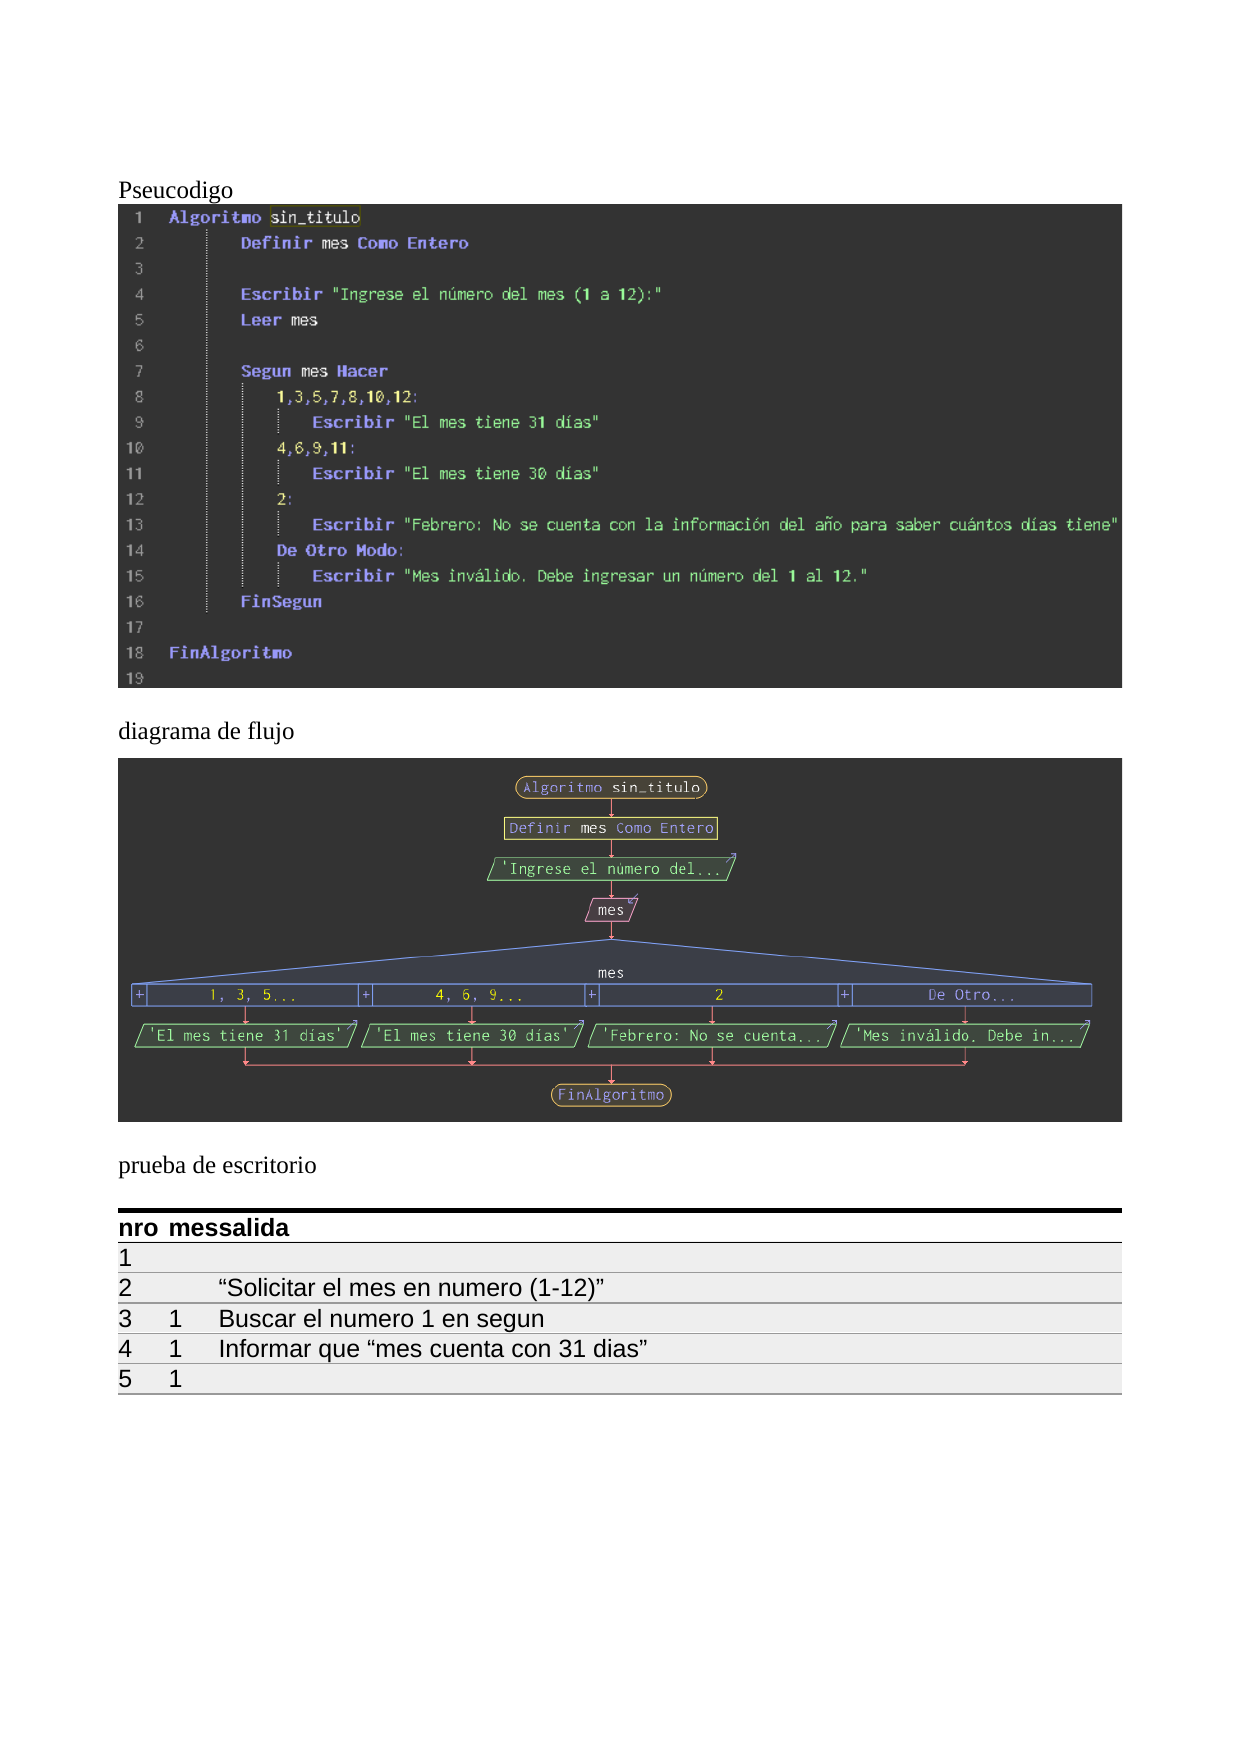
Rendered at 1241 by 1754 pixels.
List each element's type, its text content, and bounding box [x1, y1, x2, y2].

table_header nro [118, 1213, 168, 1241]
text diagrama de flujo [118, 716, 1122, 745]
table_cell [168, 1243, 218, 1272]
table_cell 5 [118, 1364, 168, 1393]
table_cell 3 [118, 1304, 168, 1332]
table_cell 2 [118, 1273, 168, 1302]
table_cell 1 [118, 1243, 168, 1272]
table_cell 1 [168, 1304, 218, 1332]
picture [118, 204, 1123, 688]
table_header mes [168, 1213, 218, 1241]
table_header salida [218, 1213, 1122, 1241]
table_cell [218, 1243, 1122, 1272]
text prueba de escritorio [118, 1151, 1122, 1179]
table_cell [168, 1273, 218, 1302]
table_cell 4 [118, 1334, 168, 1363]
table_cell [218, 1364, 1122, 1393]
table_cell Buscar el numero 1 en segun [218, 1304, 1122, 1332]
table_cell 1 [168, 1364, 218, 1393]
table_cell Informar que “mes cuenta con 31 dias” [218, 1334, 1122, 1363]
text Pseucodigo [118, 176, 1122, 204]
table_cell “Solicitar el mes en numero (1-12)” [218, 1273, 1122, 1302]
picture [118, 758, 1123, 1122]
table_cell 1 [168, 1334, 218, 1363]
